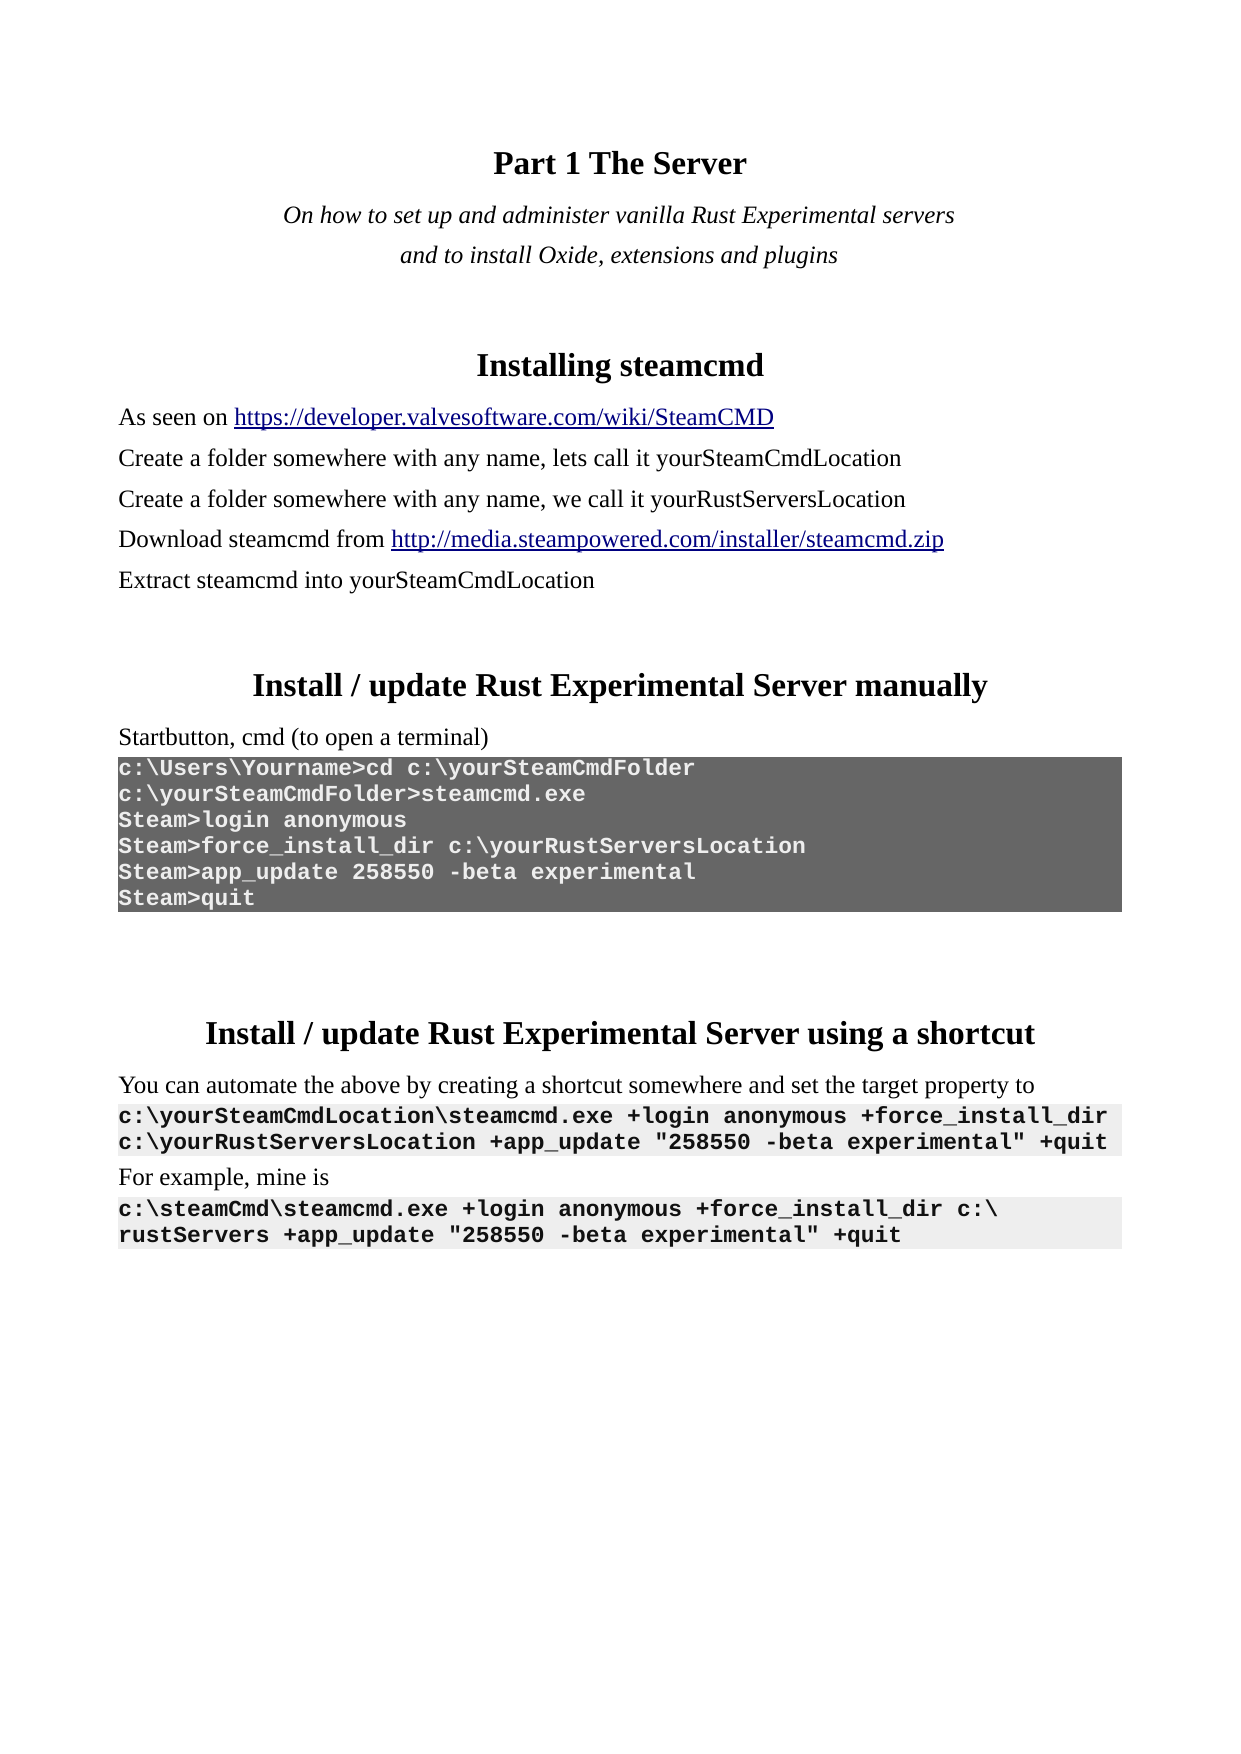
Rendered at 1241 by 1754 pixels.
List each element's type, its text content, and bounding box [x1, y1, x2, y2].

text Steam>force_install_dir c:\yourRustServersLocation [118, 834, 1122, 860]
text Steam>login anonymous [118, 808, 1122, 834]
text Create a folder somewhere with any name, we call it yourRustServersLocation [118, 484, 1122, 512]
text Extract steamcmd into yourSteamCmdLocation [118, 565, 1122, 594]
text You can automate the above by creating a shortcut somewhere and set the target property to [118, 1070, 1122, 1099]
text Steam>app_update 258550 -beta experimental [118, 860, 1122, 886]
text and to install Oxide, extensions and plugins [118, 241, 1122, 269]
text As seen on https://developer.valvesoftware.com/wiki/SteamCMD [118, 402, 1122, 431]
text Download steamcmd from http://media.steampowered.com/installer/steamcmd.zip [118, 524, 1122, 553]
text Steam>quit [118, 886, 1122, 912]
subtitle Install / update Rust Experimental Server using a shortcut [118, 1013, 1122, 1051]
subtitle Install / update Rust Experimental Server manually [118, 665, 1122, 703]
subtitle Part 1 The Server [118, 143, 1122, 181]
subtitle Installing steamcmd [118, 346, 1122, 384]
text On how to set up and administer vanilla Rust Experimental servers [118, 200, 1122, 229]
text c:\Users\Yourname>cd c:\yourSteamCmdFolder [118, 757, 1122, 783]
text Create a folder somewhere with any name, lets call it yourSteamCmdLocation [118, 443, 1122, 472]
text c:\steamCmd\steamcmd.exe +login anonymous +force_install_dir c:\rustServers +app_update "258550 -beta experimental" +quit [902, 1197, 1122, 1249]
text For example, mine is [118, 1162, 1122, 1191]
text Startbutton, cmd (to open a terminal) [118, 722, 1122, 751]
text c:\yourSteamCmdFolder>steamcmd.exe [118, 783, 1122, 808]
